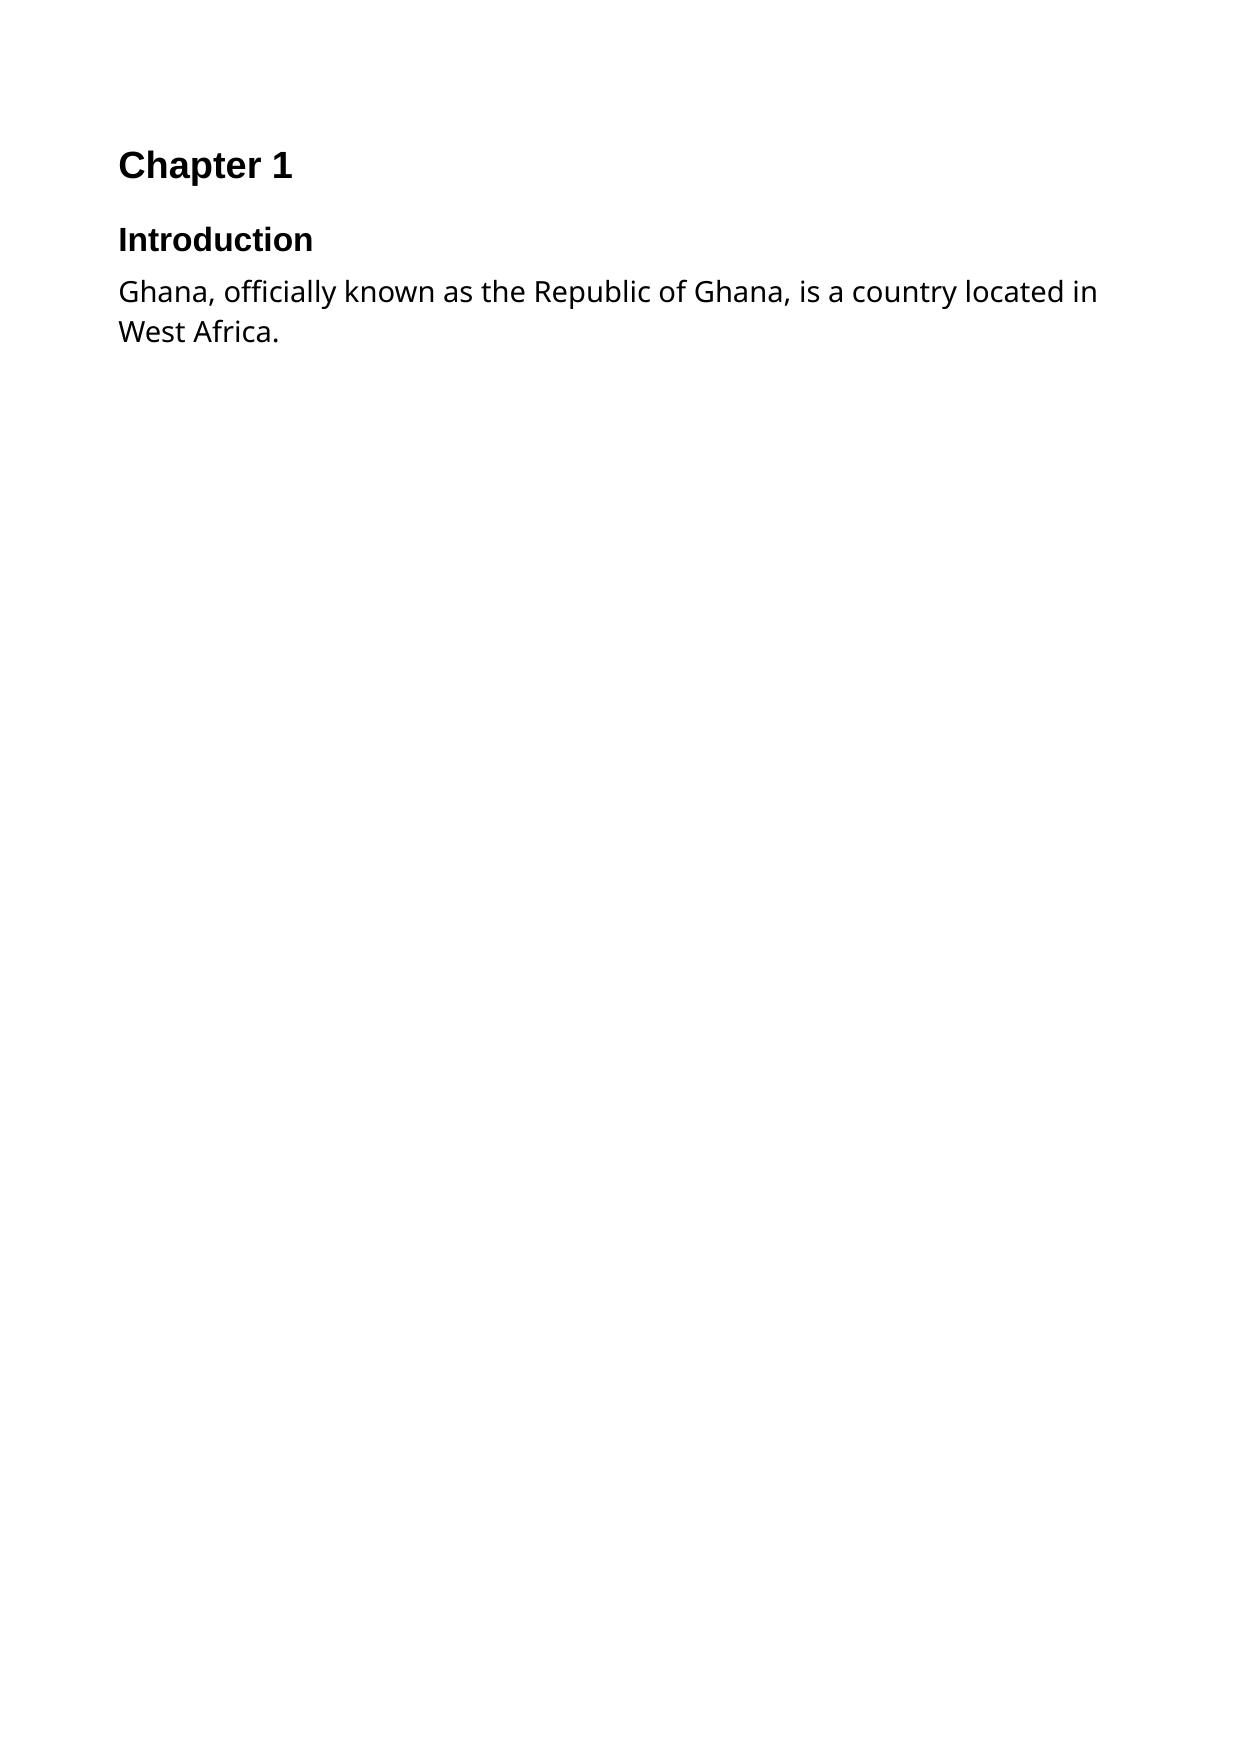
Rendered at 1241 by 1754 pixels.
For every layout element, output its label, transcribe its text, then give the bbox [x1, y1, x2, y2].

subtitle Chapter 1 [118, 143, 1122, 187]
subtitle Introduction [118, 220, 1122, 259]
text Ghana, officially known as the Republic of Ghana, is a country located in West Africa. [118, 271, 1122, 351]
